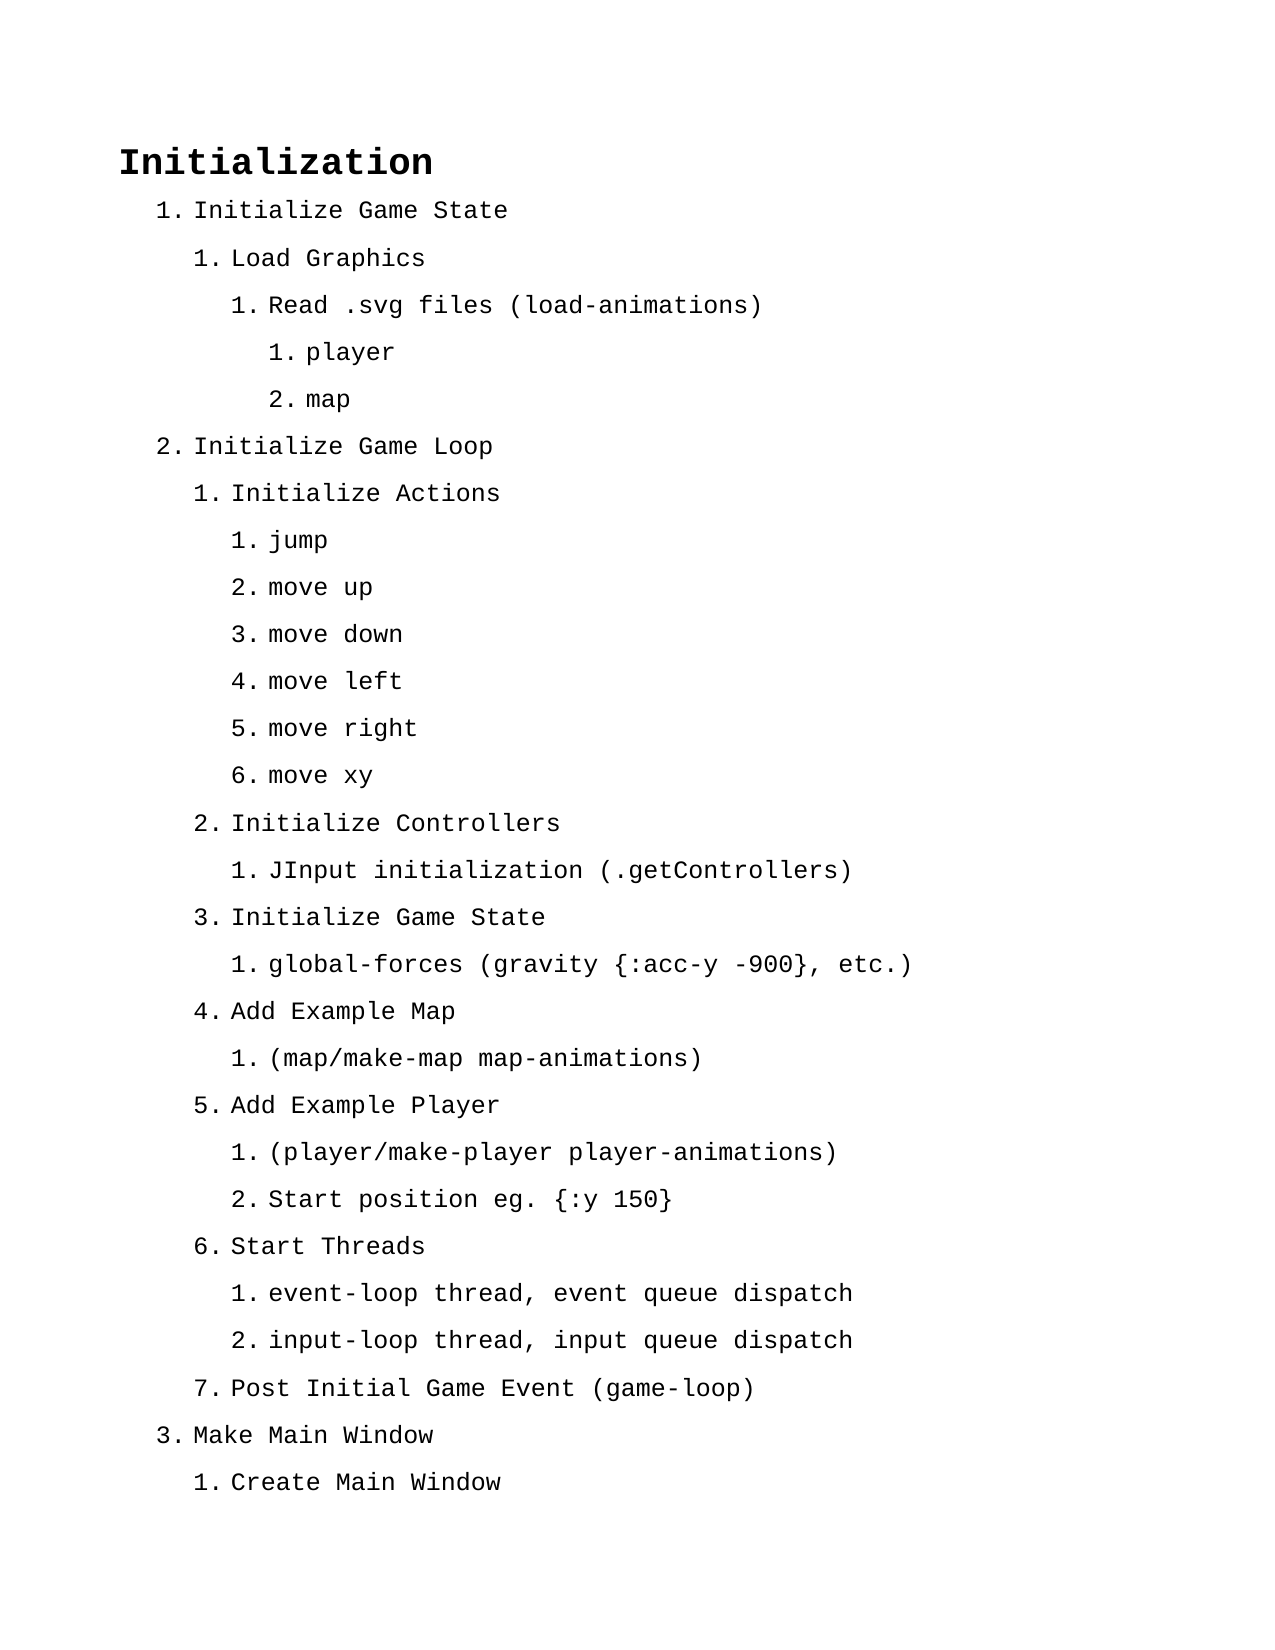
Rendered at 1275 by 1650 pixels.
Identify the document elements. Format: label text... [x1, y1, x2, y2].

list Initialize Actions [193, 481, 1157, 509]
list input-loop thread, input queue dispatch [231, 1328, 1157, 1356]
list Initialize Controllers [193, 810, 1157, 838]
list player [268, 339, 1157, 368]
list Start Threads [193, 1234, 1157, 1262]
list Load Graphics [193, 245, 1157, 273]
list move down [231, 622, 1157, 650]
list jump [231, 528, 1157, 556]
subtitle Initialization [118, 143, 1157, 186]
list Post Initial Game Event (game-loop) [193, 1375, 1157, 1403]
list Initialize Game State [193, 904, 1157, 933]
list JInput initialization (.getControllers) [231, 857, 1157, 886]
list move right [231, 716, 1157, 744]
list Add Example Player [193, 1093, 1157, 1121]
list event-loop thread, event queue dispatch [231, 1281, 1157, 1309]
list map [268, 386, 1157, 415]
list (map/make-map map-animations) [231, 1046, 1157, 1074]
list global-forces (gravity {:acc-y -900}, etc.) [231, 951, 1157, 980]
list Initialize Game State [156, 198, 1157, 226]
list Create Main Window [193, 1469, 1157, 1498]
list move left [231, 669, 1157, 697]
list Start position eg. {:y 150} [231, 1187, 1157, 1215]
list Make Main Window [156, 1422, 1157, 1451]
list move up [231, 575, 1157, 603]
list (player/make-player player-animations) [231, 1140, 1157, 1168]
list Initialize Game Loop [156, 433, 1157, 462]
list Add Example Map [193, 998, 1157, 1027]
list Read .svg files (load-animations) [231, 292, 1157, 321]
list move xy [231, 763, 1157, 791]
